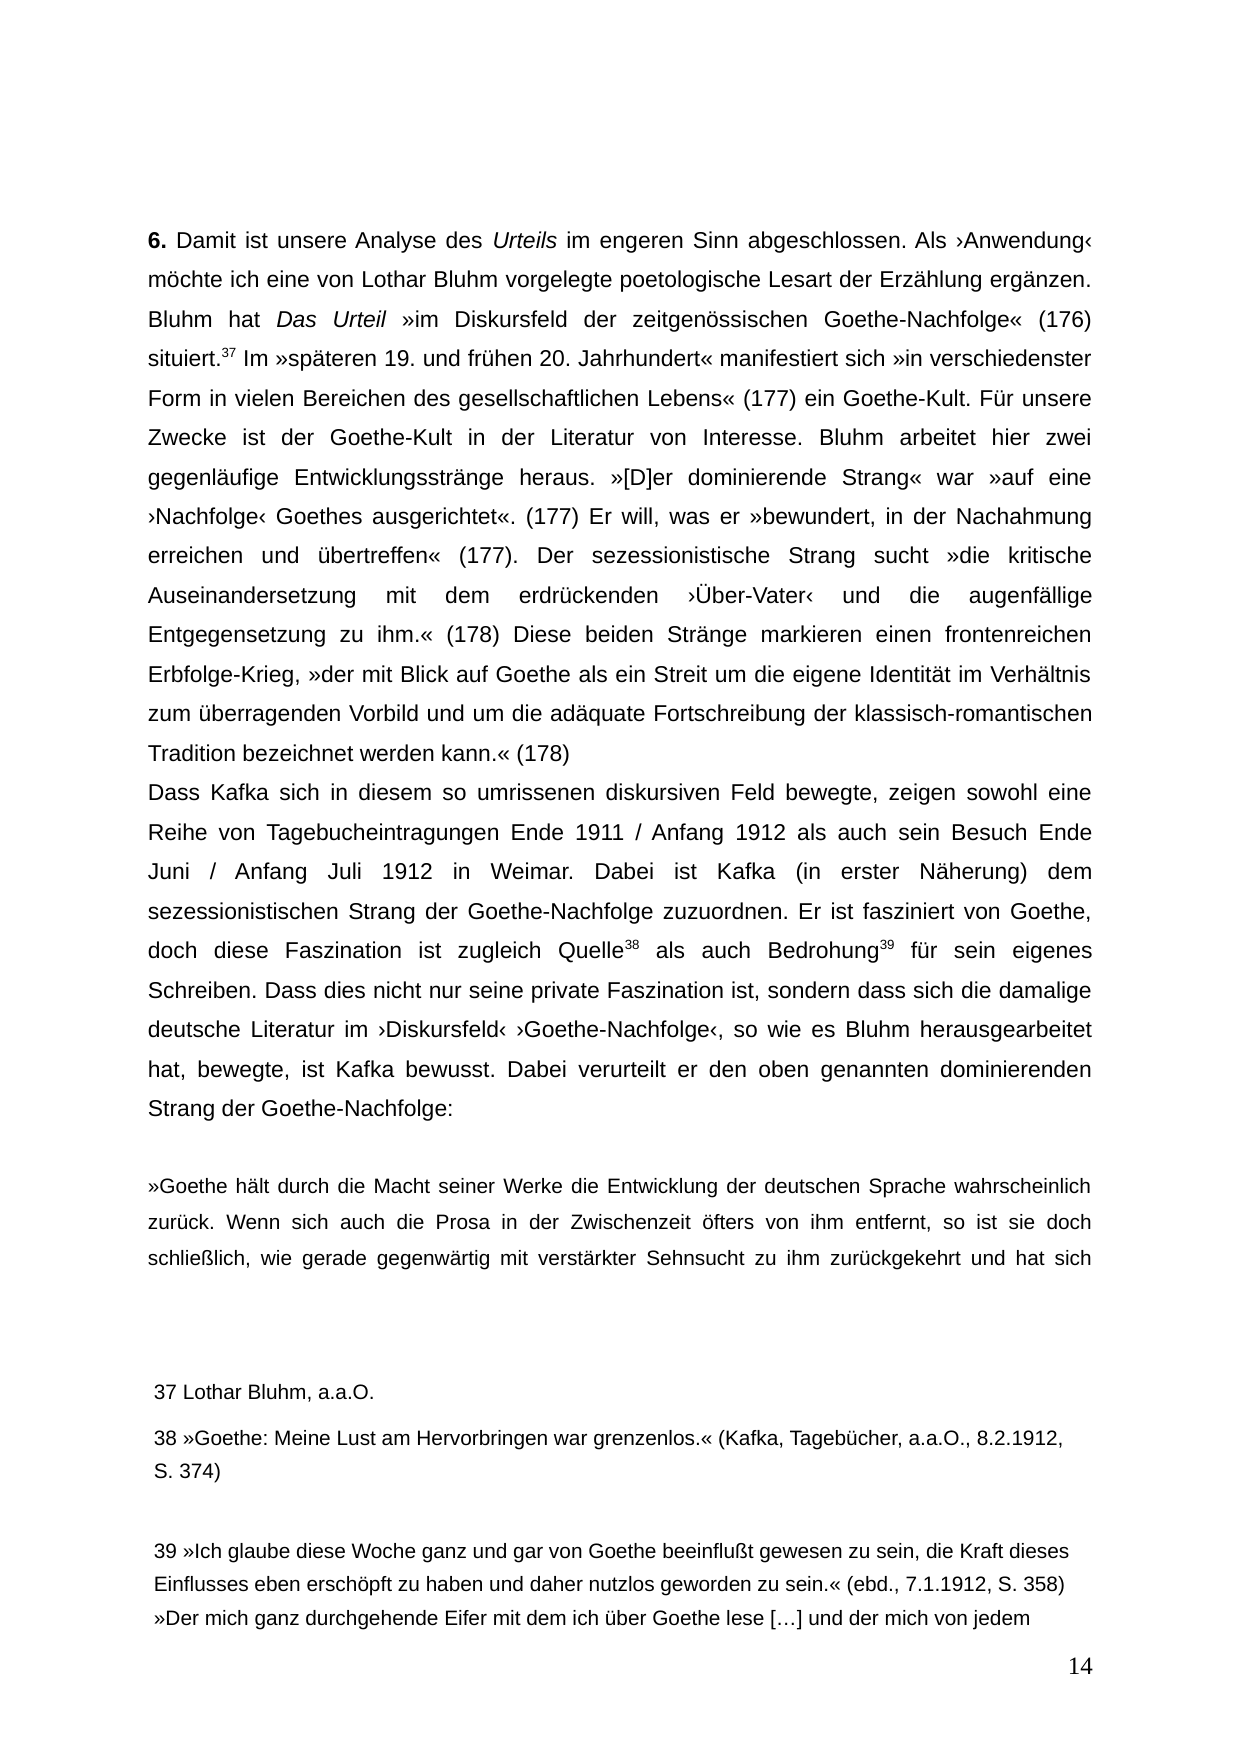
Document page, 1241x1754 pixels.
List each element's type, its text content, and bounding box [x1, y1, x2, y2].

text »Goethe: Meine Lust am Hervorbringen war grenzenlos.« (Kafka, Tagebücher, a.a.O., 8.2.1912, S. 374) [148, 1443, 1093, 1489]
text »Goethe hält durch die Macht seiner Werke die Entwicklung der deutschen Sprache wahrscheinlich zurück. Wenn sich auch die Prosa in der Zwischenzeit öfters von ihm entfernt, so ist sie doch schließlich, wie gerade gegenwärtig mit verstärkter Sehnsucht zu ihm zurückgekehrt und hat sich [148, 1174, 1093, 1270]
text Dass Kafka sich in diesem so umrissenen diskursiven Feld bewegte, zeigen sowohl eine Reihe von Tagebucheintragungen Ende 1911 / Anfang 1912 als auch sein Besuch Ende Juni / Anfang Juli 1912 in Weimar. Dabei ist Kafka (in erster Näherung) dem sezessionistischen Strang der Goethe-Nachfolge zuzuordnen. Er ist fasziniert von Goethe, doch diese Faszination ist zugleich Quelle als auch Bedrohung für sein eigenes Schreiben. Dass dies nicht nur seine private Faszination ist, sondern dass sich die damalige deutsche Literatur im ›Diskursfeld‹ ›Goethe-Nachfolge‹, so wie es Bluhm herausgearbeitet hat, bewegte, ist Kafka bewusst. Dabei verurteilt er den oben genannten dominierenden Strang der Goethe-Nachfolge: [148, 779, 1093, 1121]
text »Ich glaube diese Woche ganz und gar von Goethe beeinflußt gewesen zu sein, die Kraft dieses Einflusses eben erschöpft zu haben und daher nutzlos geworden zu sein.« (ebd., 7.1.1912, S. 358) »Der mich ganz durchgehende Eifer mit dem ich über Goethe lese […] und der mich von jedem [148, 1534, 1093, 1636]
text 6. Damit ist unsere Analyse des Urteils im engeren Sinn abgeschlossen. Als ›Anwendung‹ möchte ich eine von Lothar Bluhm vorgelegte poetologische Lesart der Erzählung ergänzen. Bluhm hat Das Urteil »im Diskursfeld der zeitgenössischen Goethe-Nachfolge« (176) situiert. Im »späteren 19. und frühen 20. Jahrhundert« manifestiert sich »in verschiedenster Form in vielen Bereichen des gesellschaftlichen Lebens« (177) ein Goethe-Kult. Für unsere Zwecke ist der Goethe-Kult in der Literatur von Interesse. Bluhm arbeitet hier zwei gegenläufige Entwicklungsstränge heraus. »[D]er dominierende Strang« war »auf eine ›Nachfolge‹ Goethes ausgerichtet«. (177) Er will, was er »bewundert, in der Nachahmung erreichen und übertreffen« (177). Der sezessionistische Strang sucht »die kritische Auseinandersetzung mit dem erdrückenden ›Über-Vater‹ und die augenfällige Entgegensetzung zu ihm.« (178) Diese beiden Stränge markieren einen frontenreichen Erbfolge-Krieg, »der mit Blick auf Goethe als ein Streit um die eigene Identität im Verhältnis zum überragenden Vorbild und um die adäquate Fortschreibung der klassisch-romantischen Tradition bezeichnet werden kann.« (178) [148, 227, 1093, 766]
